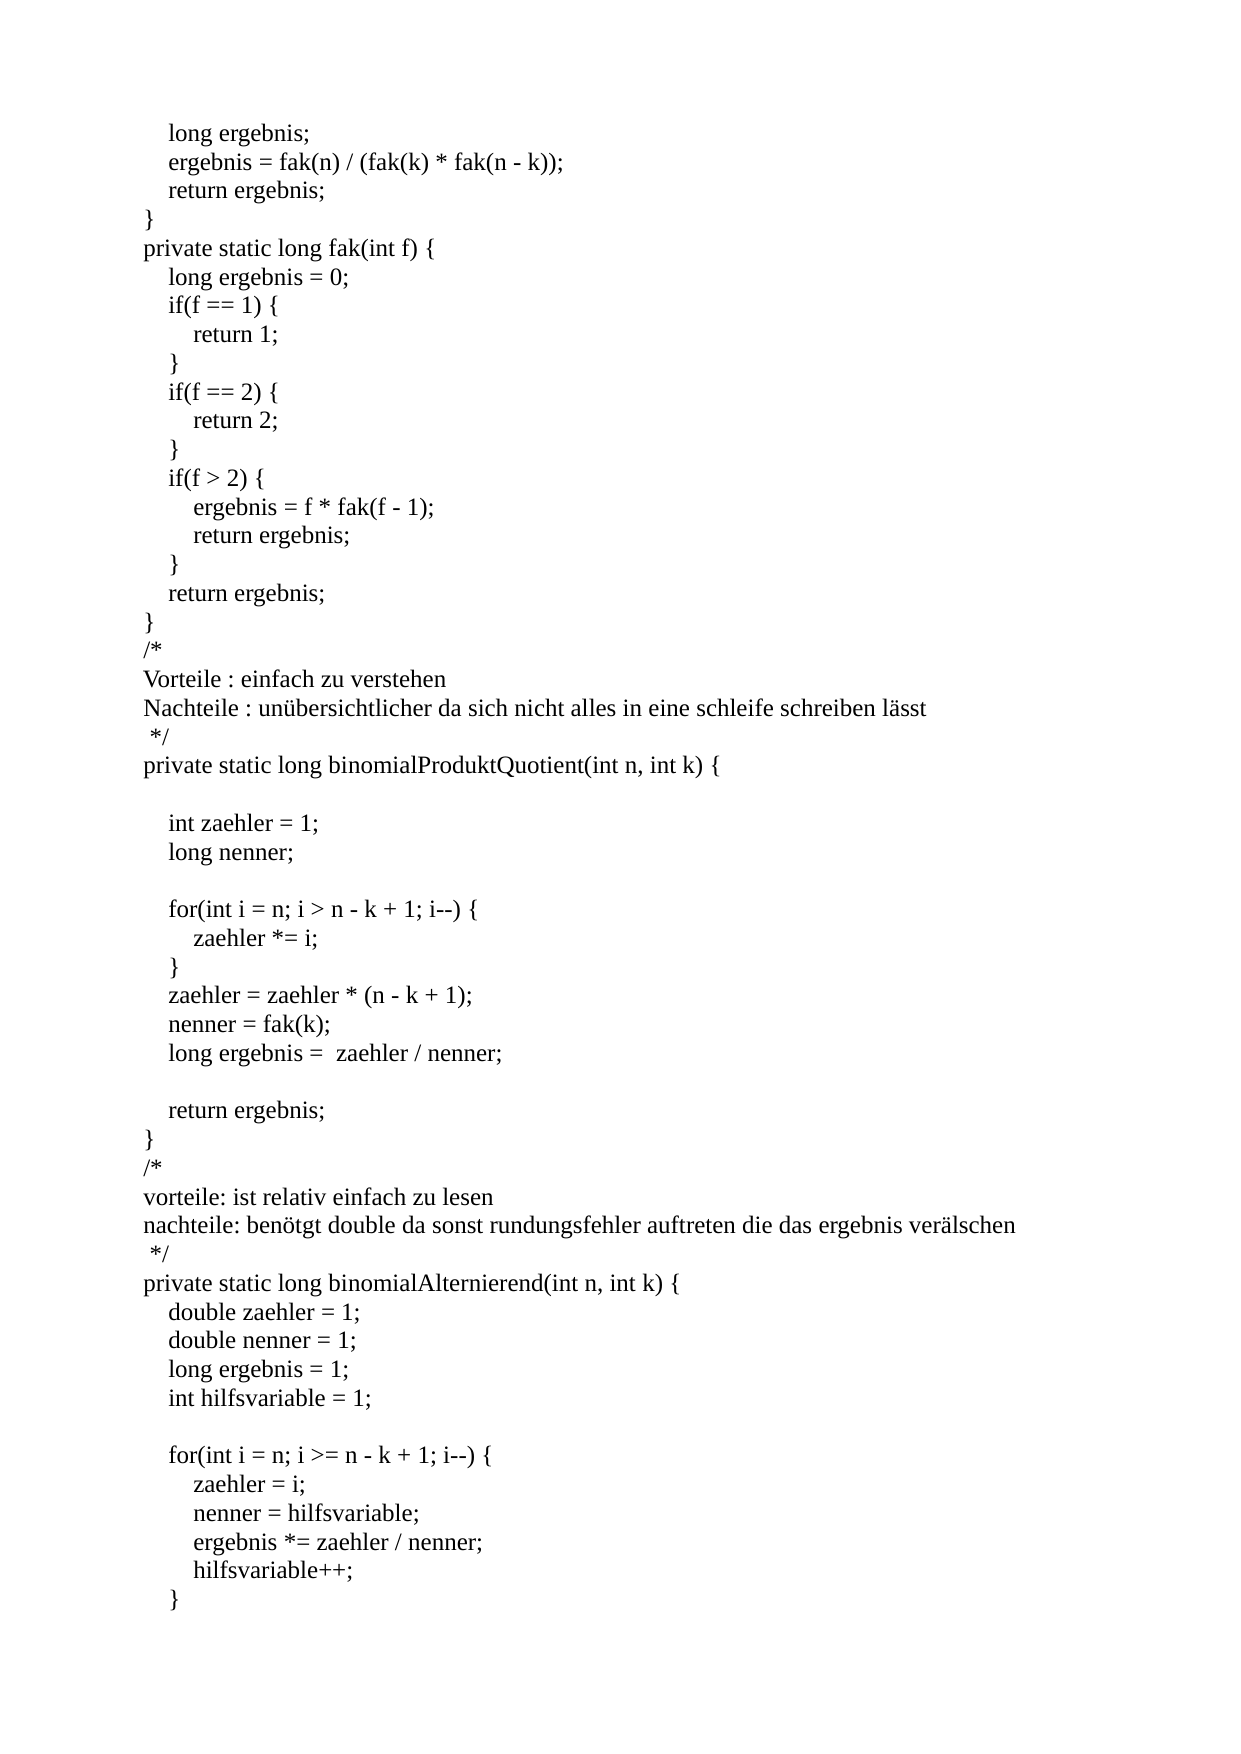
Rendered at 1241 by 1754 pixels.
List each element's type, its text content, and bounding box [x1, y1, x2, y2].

text return ergebnis; [118, 521, 1122, 549]
text hilfsvariable++; [118, 1556, 1122, 1584]
text long ergebnis; [118, 118, 1122, 147]
text } [118, 549, 1122, 578]
text /* [118, 1153, 1122, 1182]
text zaehler *= i; [118, 923, 1122, 952]
text long ergebnis = zaehler / nenner; [118, 1038, 1122, 1067]
text private static long binomialAlternierend(int n, int k) { [118, 1268, 1122, 1297]
text for(int i = n; i > n - k + 1; i--) { [118, 894, 1122, 923]
text long ergebnis = 1; [118, 1354, 1122, 1383]
text return ergebnis; [118, 176, 1122, 204]
text ergebnis = f * fak(f - 1); [118, 492, 1122, 521]
text return 2; [118, 406, 1122, 434]
text } [118, 434, 1122, 463]
text nenner = hilfsvariable; [118, 1498, 1122, 1527]
text zaehler = i; [118, 1469, 1122, 1498]
text private static long fak(int f) { [118, 233, 1122, 262]
text if(f == 1) { [118, 291, 1122, 319]
text } [118, 1584, 1122, 1613]
text ergebnis = fak(n) / (fak(k) * fak(n - k)); [118, 147, 1122, 176]
text ergebnis *= zaehler / nenner; [118, 1527, 1122, 1556]
text */ [118, 1239, 1122, 1268]
text int zaehler = 1; [118, 808, 1122, 837]
text Vorteile : einfach zu verstehen [118, 664, 1122, 693]
text } [118, 607, 1122, 636]
text vorteile: ist relativ einfach zu lesen [118, 1182, 1122, 1211]
text int hilfsvariable = 1; [118, 1383, 1122, 1412]
text return ergebnis; [118, 1096, 1122, 1124]
text } [118, 348, 1122, 377]
text double zaehler = 1; [118, 1297, 1122, 1326]
text nachteile: benötgt double da sonst rundungsfehler auftreten die das ergebnis verälschen [118, 1211, 1122, 1239]
text return 1; [118, 319, 1122, 348]
text } [118, 1124, 1122, 1153]
text if(f > 2) { [118, 463, 1122, 492]
text for(int i = n; i >= n - k + 1; i--) { [118, 1441, 1122, 1469]
text return ergebnis; [118, 578, 1122, 607]
text long nenner; [118, 837, 1122, 866]
text if(f == 2) { [118, 377, 1122, 406]
text nenner = fak(k); [118, 1009, 1122, 1038]
text } [118, 204, 1122, 233]
text Nachteile : unübersichtlicher da sich nicht alles in eine schleife schreiben lässt [118, 693, 1122, 722]
text /* [118, 636, 1122, 664]
text } [118, 952, 1122, 981]
text long ergebnis = 0; [118, 262, 1122, 291]
text zaehler = zaehler * (n - k + 1); [118, 981, 1122, 1009]
text double nenner = 1; [118, 1326, 1122, 1354]
text */ [118, 722, 1122, 751]
text private static long binomialProduktQuotient(int n, int k) { [118, 751, 1122, 779]
